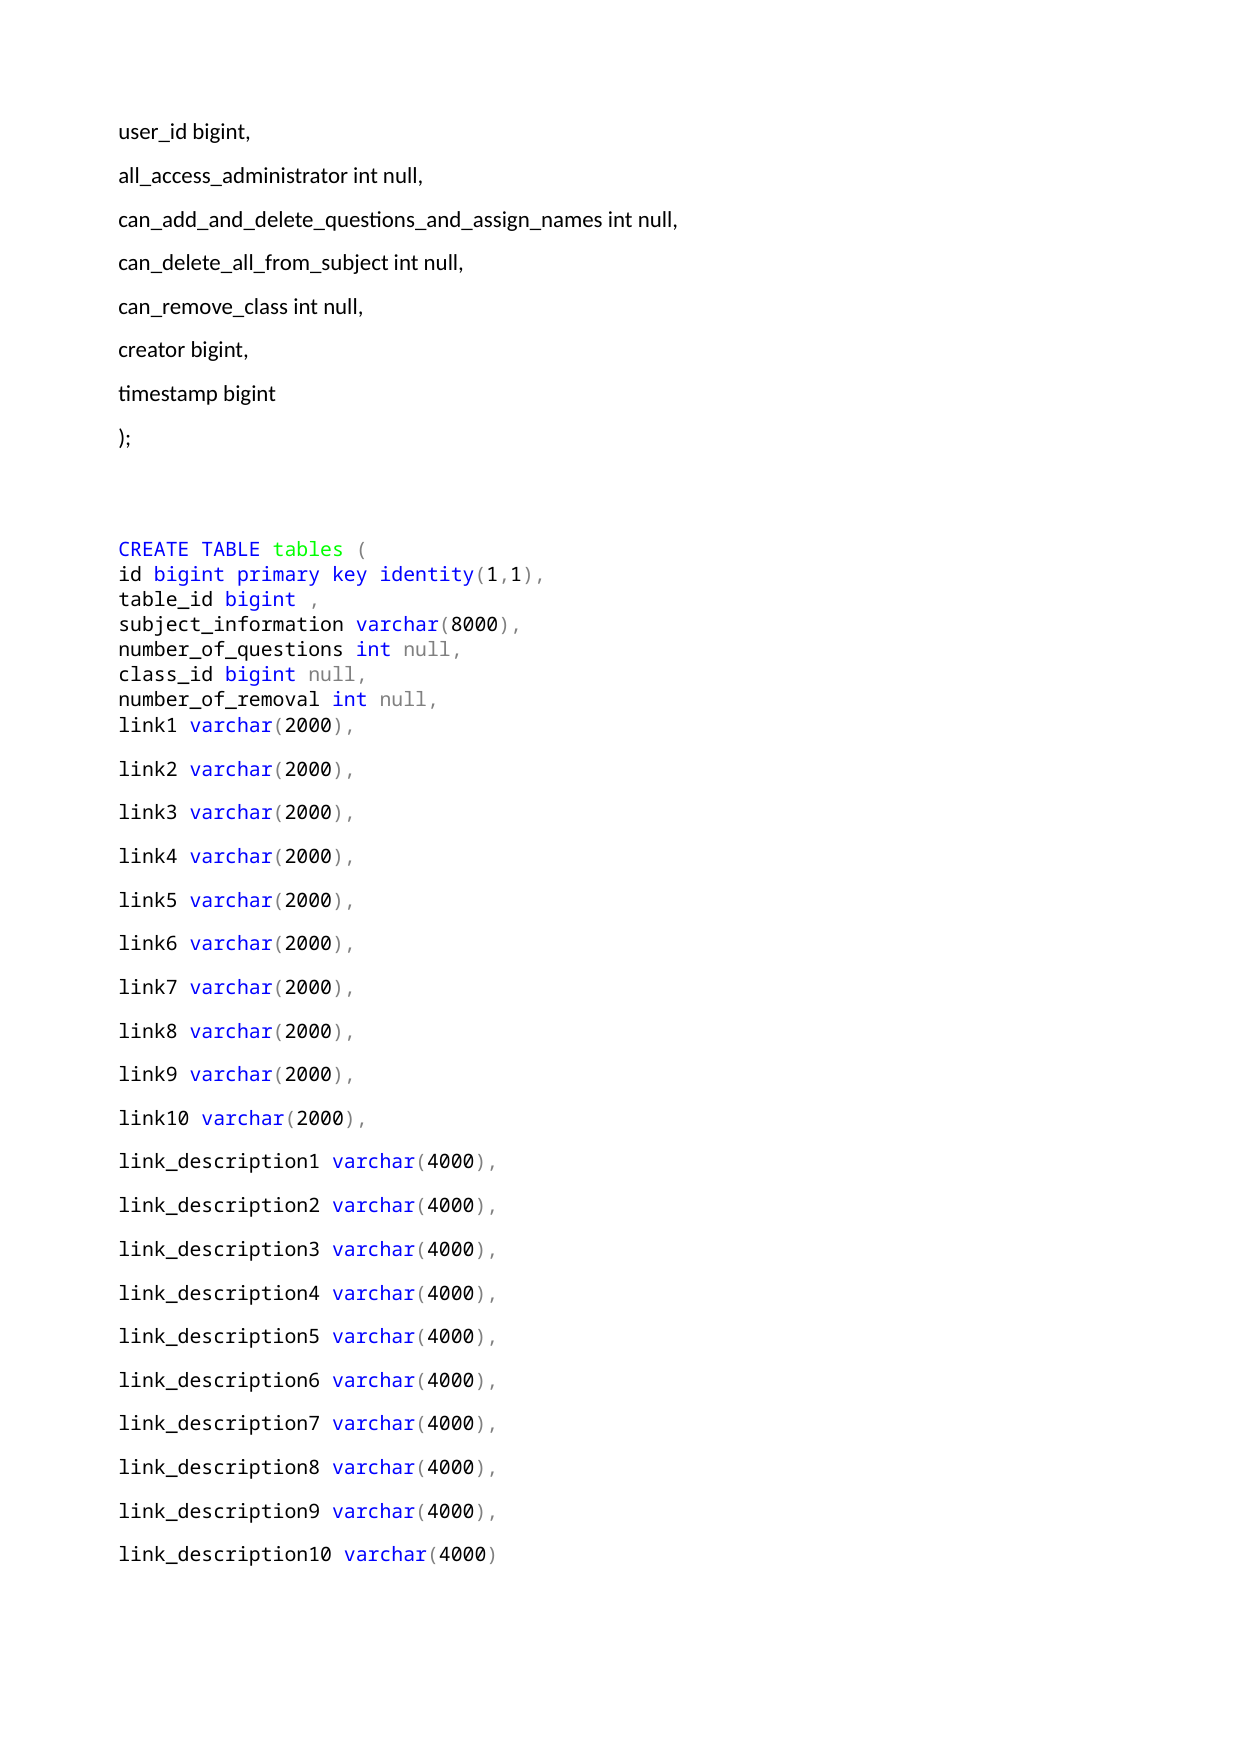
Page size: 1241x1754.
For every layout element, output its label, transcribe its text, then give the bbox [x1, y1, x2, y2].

text link10 varchar(2000), [118, 1104, 1122, 1131]
text link_description7 varchar(4000), [118, 1409, 1122, 1436]
text number_of_removal int null, [118, 686, 1122, 711]
text link2 varchar(2000), [118, 754, 1122, 782]
text user_id bigint, [118, 118, 1122, 145]
text can_delete_all_from_subject int null, [118, 249, 1122, 276]
text link_description9 varchar(4000), [118, 1497, 1122, 1523]
text can_remove_class int null, [118, 293, 1122, 320]
text link1 varchar(2000), [118, 711, 1122, 738]
text link_description1 varchar(4000), [118, 1147, 1122, 1174]
text link7 varchar(2000), [118, 973, 1122, 1000]
text link_description5 varchar(4000), [118, 1322, 1122, 1349]
text link8 varchar(2000), [118, 1016, 1122, 1043]
text link_description3 varchar(4000), [118, 1235, 1122, 1262]
text ); [118, 424, 1122, 451]
text link_description6 varchar(4000), [118, 1366, 1122, 1393]
text can_add_and_delete_questions_and_assign_names int null, [118, 205, 1122, 232]
text id bigint primary key identity(1,1), [118, 561, 1122, 586]
text link_description4 varchar(4000), [118, 1278, 1122, 1305]
text table_id bigint , [118, 586, 1122, 611]
text link9 varchar(2000), [118, 1060, 1122, 1087]
text link5 varchar(2000), [118, 886, 1122, 912]
text all_access_administrator int null, [118, 162, 1122, 189]
text subject_information varchar(8000), [118, 611, 1122, 636]
text CREATE TABLE tables ( [118, 536, 1122, 561]
text link_description10 varchar(4000) [118, 1540, 1122, 1567]
text link3 varchar(2000), [118, 798, 1122, 825]
text link6 varchar(2000), [118, 929, 1122, 956]
text link_description2 varchar(4000), [118, 1191, 1122, 1218]
text timestamp bigint [118, 380, 1122, 407]
text class_id bigint null, [118, 661, 1122, 686]
text link_description8 varchar(4000), [118, 1453, 1122, 1480]
text creator bigint, [118, 336, 1122, 363]
text number_of_questions int null, [118, 636, 1122, 661]
text link4 varchar(2000), [118, 842, 1122, 869]
